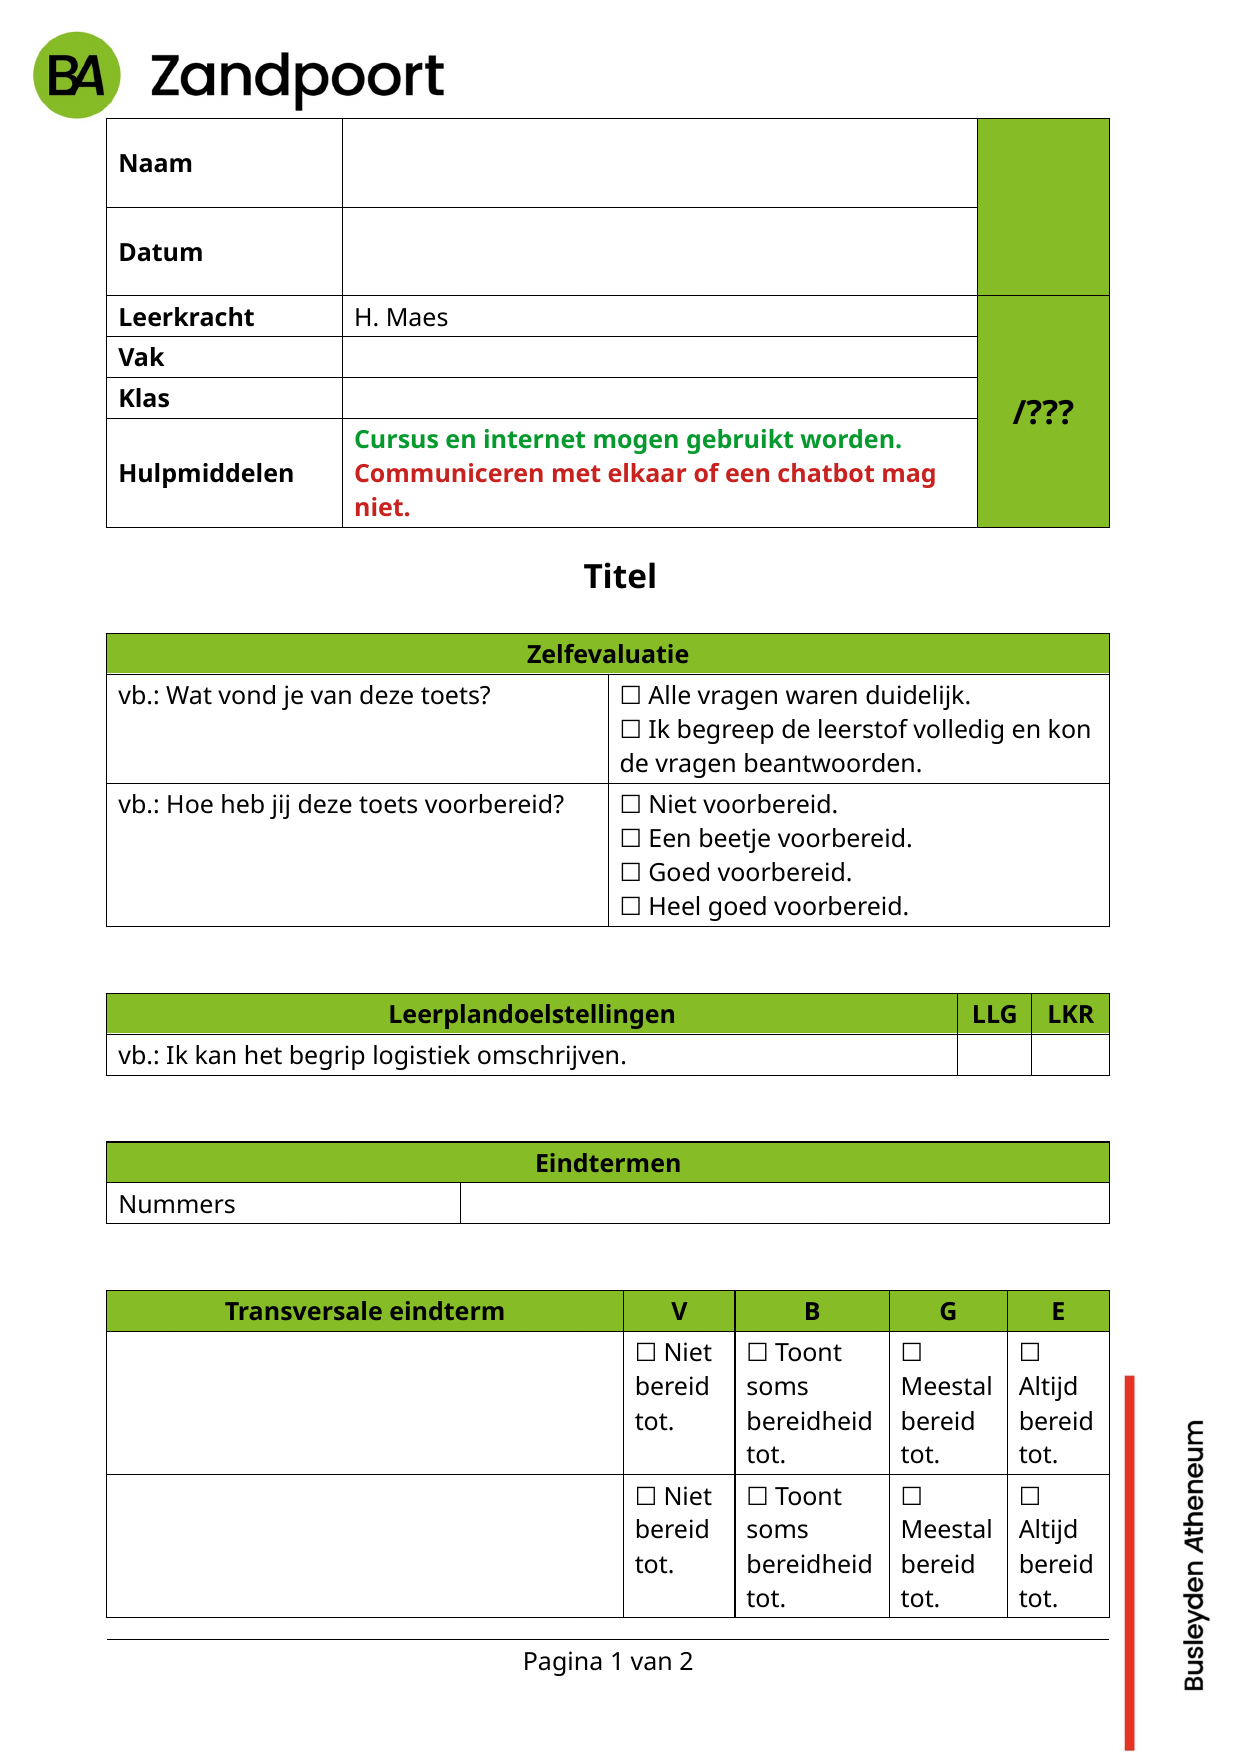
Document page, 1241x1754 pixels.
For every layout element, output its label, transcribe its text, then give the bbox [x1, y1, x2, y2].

table_cell ☐ Niet bereid tot. [624, 1475, 734, 1617]
table_cell H. Maes [343, 296, 977, 336]
table_header G [890, 1291, 1007, 1331]
table_header [978, 119, 1109, 295]
table_header B [736, 1291, 889, 1331]
table_header V [624, 1291, 734, 1331]
table_header LKR [1032, 994, 1109, 1033]
table_cell Datum [107, 208, 342, 295]
table_header Leerplandoelstellingen [107, 994, 957, 1033]
table_cell [958, 1035, 1031, 1074]
table_cell [107, 1475, 623, 1617]
table_cell ☐ Toont soms bereidheid tot. [736, 1332, 889, 1474]
table_header Zelfevaluatie [107, 634, 1109, 673]
table_cell /??? [978, 296, 1109, 527]
table_cell Klas [107, 378, 342, 418]
table_cell ☐ Altijd bereid tot. [1008, 1475, 1109, 1617]
table_header Transversale eindterm [107, 1291, 623, 1331]
table_cell [1032, 1035, 1109, 1074]
table_cell vb.: Hoe heb jij deze toets voorbereid? [107, 784, 608, 926]
table_cell [343, 208, 977, 295]
table_cell ☐ Alle vragen waren duidelijk. ☐ Ik begreep de leerstof volledig en kon de vragen beantwoorden. [609, 675, 1109, 783]
table_cell ☐ Toont soms bereidheid tot. [736, 1475, 889, 1617]
table_cell [343, 378, 977, 418]
table_cell Leerkracht [107, 296, 342, 336]
table_cell [343, 337, 977, 377]
table_cell ☐ Meestal bereid tot. [890, 1332, 1007, 1474]
table_cell [461, 1183, 1109, 1223]
picture [29, 29, 1213, 1752]
table_cell [107, 1332, 623, 1474]
table_cell vb.: Ik kan het begrip logistiek omschrijven. [107, 1035, 957, 1074]
table_cell ☐ Niet voorbereid. ☐ Een beetje voorbereid. ☐ Goed voorbereid. ☐ Heel goed voorbereid. [609, 784, 1109, 926]
text Titel [118, 553, 1122, 598]
table_header LLG [958, 994, 1031, 1033]
table_cell Hulpmiddelen [107, 419, 342, 527]
table_header [343, 119, 977, 207]
table_cell Nummers [107, 1183, 460, 1223]
table_cell Cursus en internet mogen gebruikt worden. Communiceren met elkaar of een chatbot mag niet. [343, 419, 977, 527]
table_cell ☐ Niet bereid tot. [624, 1332, 734, 1474]
table_cell Vak [107, 337, 342, 377]
table_header E [1008, 1291, 1109, 1331]
table_cell ☐ Meestal bereid tot. [890, 1475, 1007, 1617]
table_header Naam [107, 119, 342, 207]
table_cell vb.: Wat vond je van deze toets? [107, 675, 608, 783]
table_cell ☐ Altijd bereid tot. [1008, 1332, 1109, 1474]
table_header Eindtermen [107, 1143, 1109, 1182]
